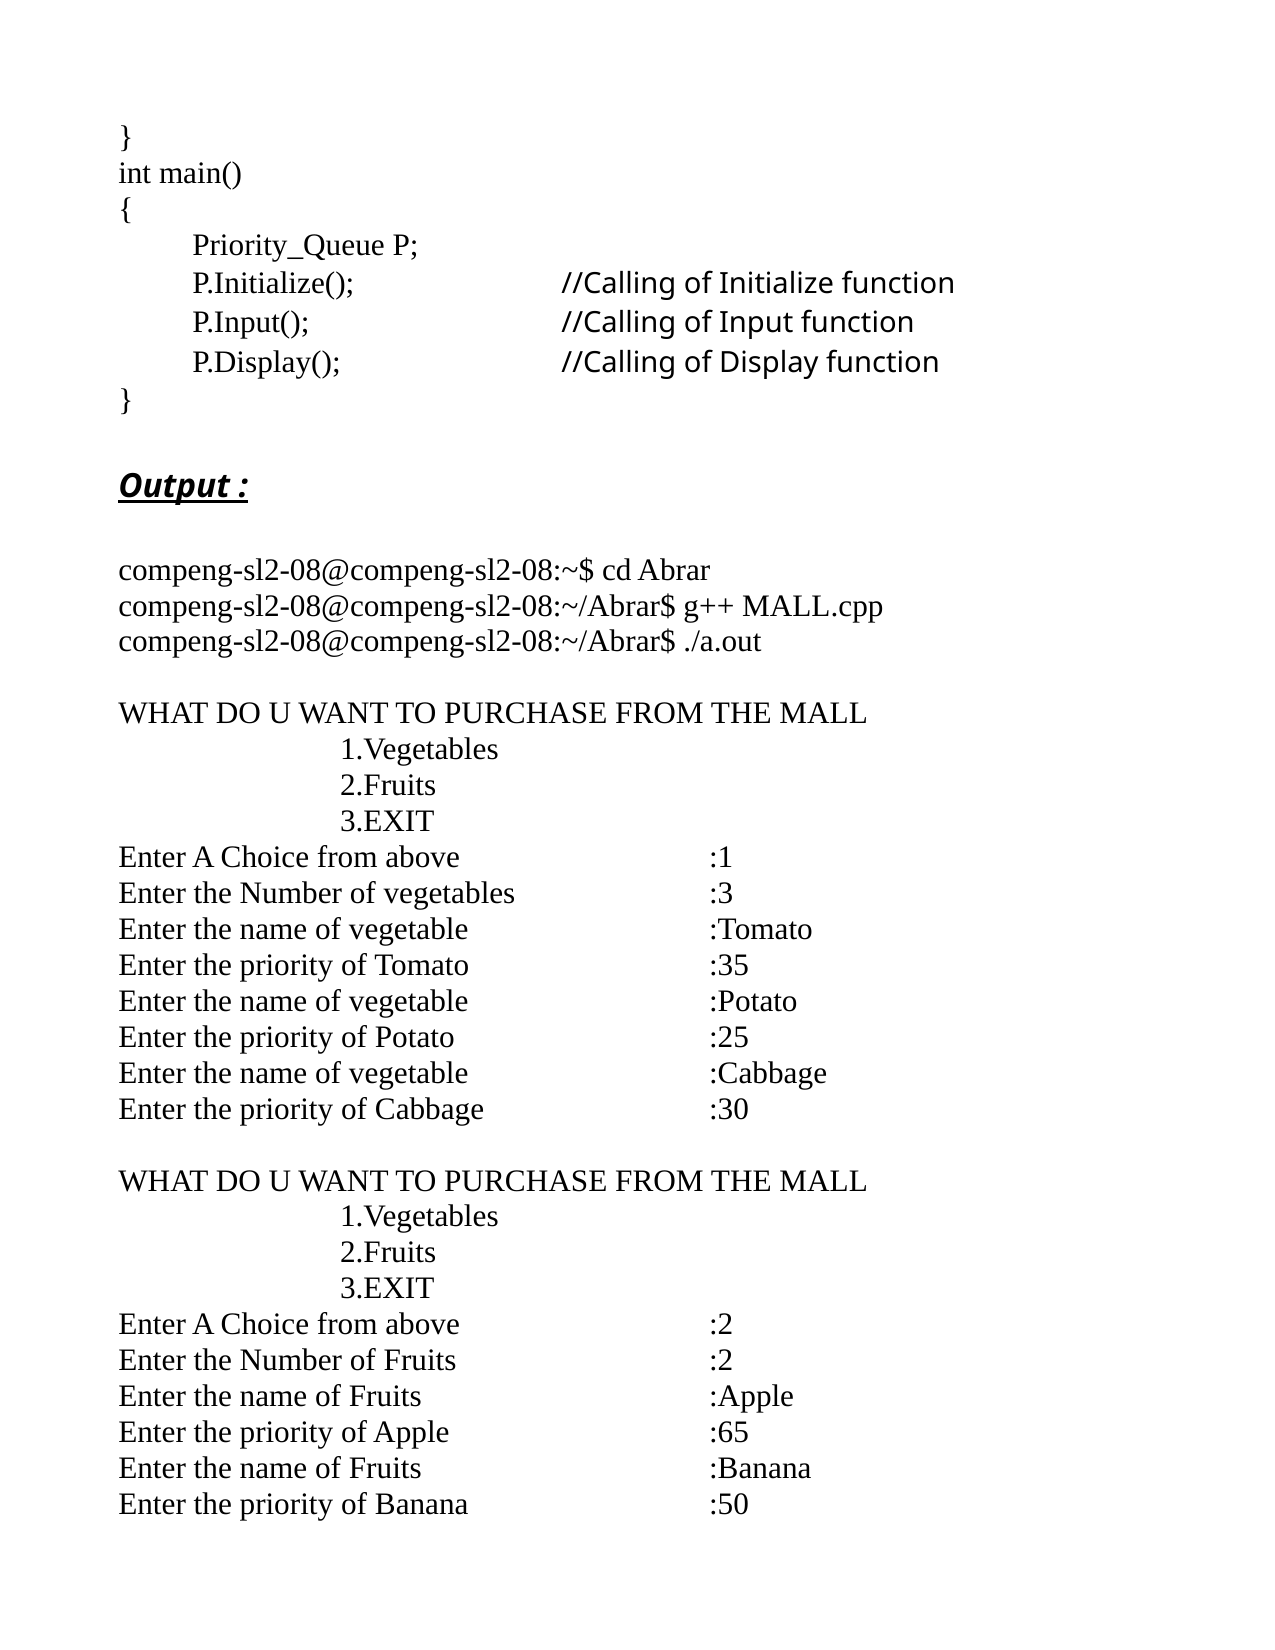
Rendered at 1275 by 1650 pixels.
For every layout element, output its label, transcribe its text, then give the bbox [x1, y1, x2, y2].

text int main() [118, 154, 1157, 190]
text Enter the priority of Potato :25 [118, 1018, 1157, 1054]
text 3.EXIT [118, 802, 1157, 838]
text { [118, 190, 1157, 226]
text 2.Fruits [118, 1234, 1157, 1269]
text P.Initialize(); //Calling of Initialize function [118, 262, 1157, 302]
text Enter the priority of Apple :65 [118, 1413, 1157, 1449]
text compeng-sl2-08@compeng-sl2-08:~/Abrar$ ./a.out [118, 623, 1157, 659]
text Enter the name of Fruits :Apple [118, 1377, 1157, 1413]
text Enter the name of Fruits :Banana [118, 1449, 1157, 1485]
text 3.EXIT [118, 1269, 1157, 1306]
text P.Display(); //Calling of Display function [118, 341, 1157, 381]
text Enter A Choice from above :1 [118, 838, 1157, 874]
text Enter the priority of Tomato :35 [118, 946, 1157, 982]
text compeng-sl2-08@compeng-sl2-08:~/Abrar$ g++ MALL.cpp [118, 587, 1157, 623]
text Enter the Number of vegetables :3 [118, 874, 1157, 910]
text P.Input(); //Calling of Input function [118, 302, 1157, 341]
text 1.Vegetables [118, 731, 1157, 766]
text 2.Fruits [118, 766, 1157, 802]
text Output : [118, 462, 1157, 508]
text 1.Vegetables [118, 1198, 1157, 1234]
text compeng-sl2-08@compeng-sl2-08:~$ cd Abrar [118, 551, 1157, 587]
text Priority_Queue P; [118, 226, 1157, 262]
text Enter A Choice from above :2 [118, 1306, 1157, 1341]
text Enter the priority of Banana :50 [118, 1485, 1157, 1521]
text Enter the name of vegetable :Potato [118, 982, 1157, 1018]
text Enter the name of vegetable :Tomato [118, 910, 1157, 946]
text } [118, 118, 1157, 154]
text WHAT DO U WANT TO PURCHASE FROM THE MALL [118, 694, 1157, 731]
text WHAT DO U WANT TO PURCHASE FROM THE MALL [118, 1162, 1157, 1198]
text Enter the name of vegetable :Cabbage [118, 1054, 1157, 1090]
text Enter the Number of Fruits :2 [118, 1341, 1157, 1377]
text } [118, 381, 1157, 417]
text Enter the priority of Cabbage :30 [118, 1090, 1157, 1126]
